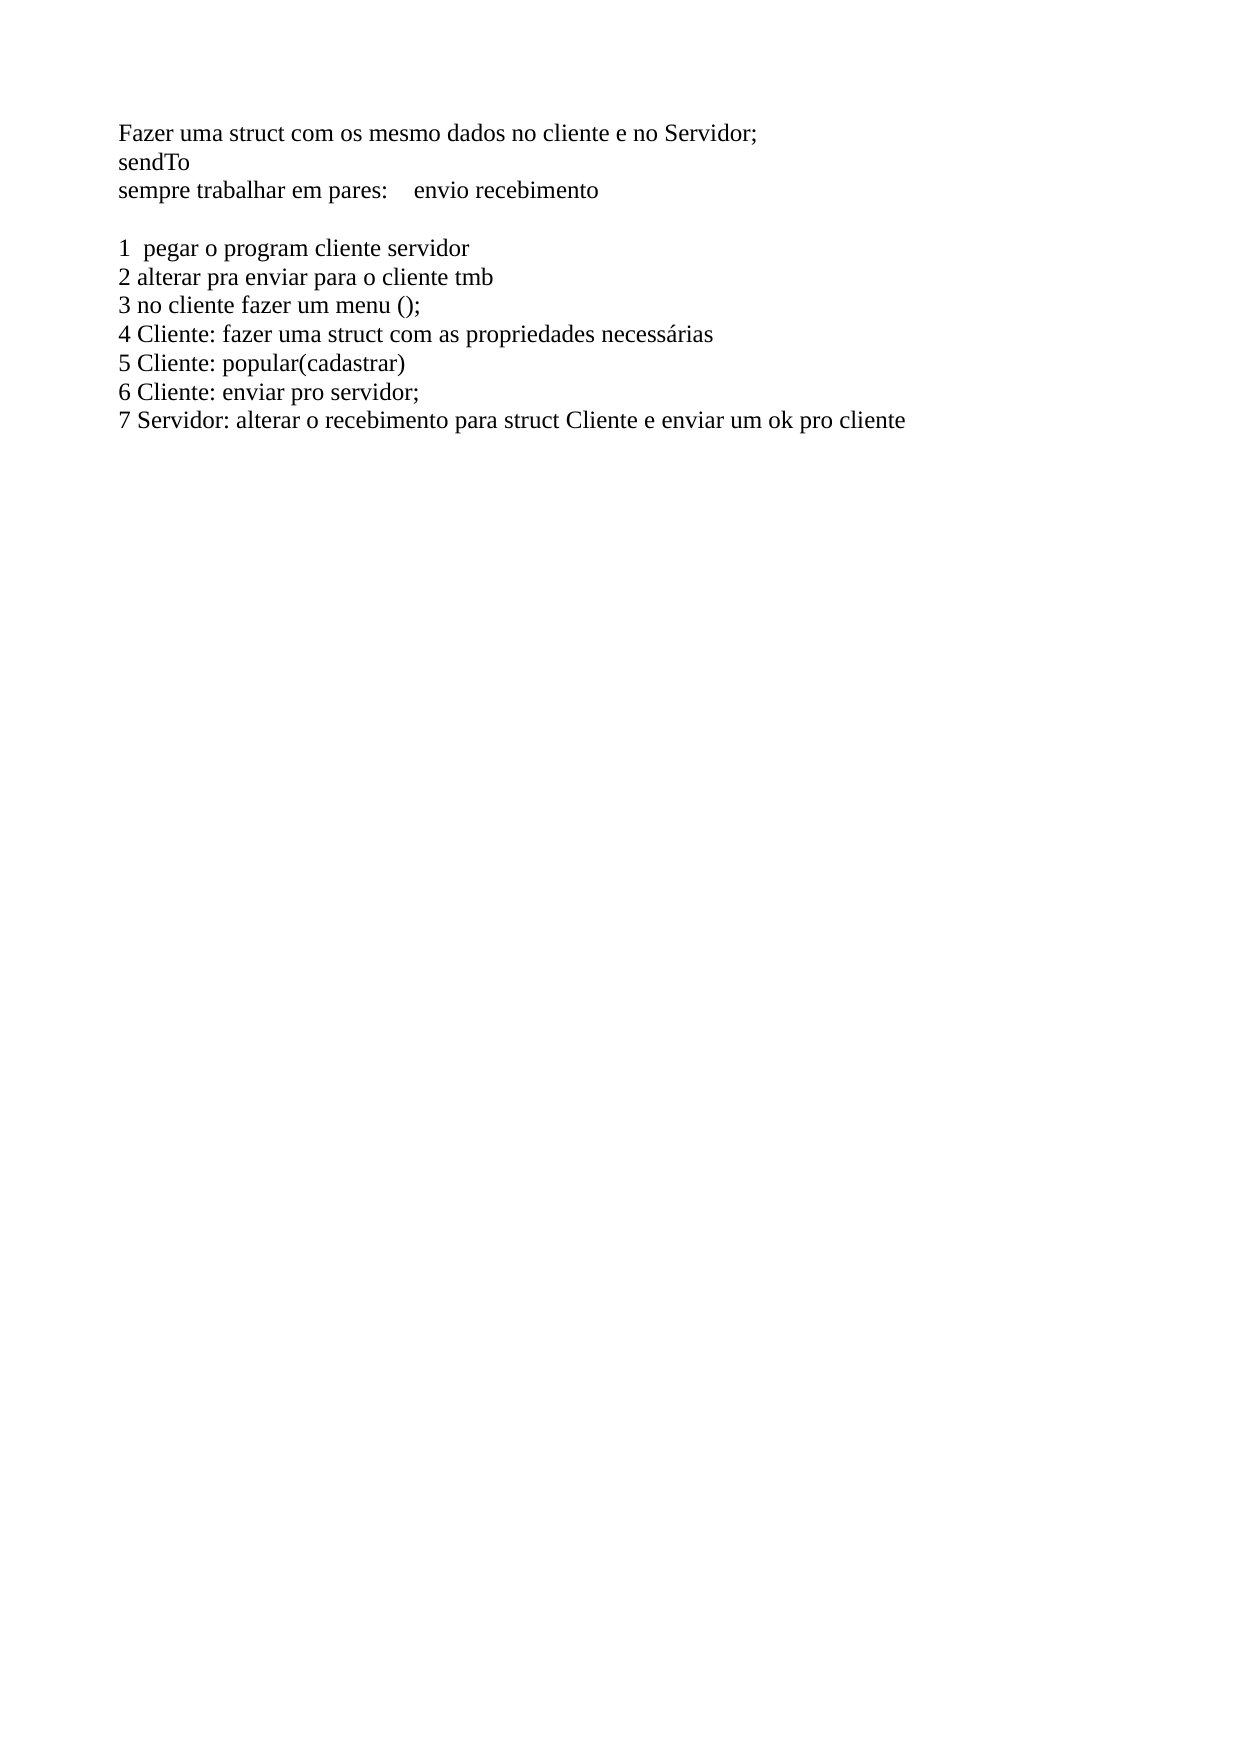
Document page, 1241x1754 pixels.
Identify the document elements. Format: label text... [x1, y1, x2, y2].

text 2 alterar pra enviar para o cliente tmb [118, 262, 1122, 291]
text 7 Servidor: alterar o recebimento para struct Cliente e enviar um ok pro cliente [118, 406, 1122, 434]
text 3 no cliente fazer um menu (); [118, 291, 1122, 319]
text sempre trabalhar em pares: envio recebimento [118, 176, 1122, 204]
text sendTo [118, 147, 1122, 176]
text Fazer uma struct com os mesmo dados no cliente e no Servidor; [118, 118, 1122, 147]
text 6 Cliente: enviar pro servidor; [118, 377, 1122, 406]
text 1 pegar o program cliente servidor [118, 233, 1122, 262]
text 5 Cliente: popular(cadastrar) [118, 348, 1122, 377]
text 4 Cliente: fazer uma struct com as propriedades necessárias [118, 319, 1122, 348]
